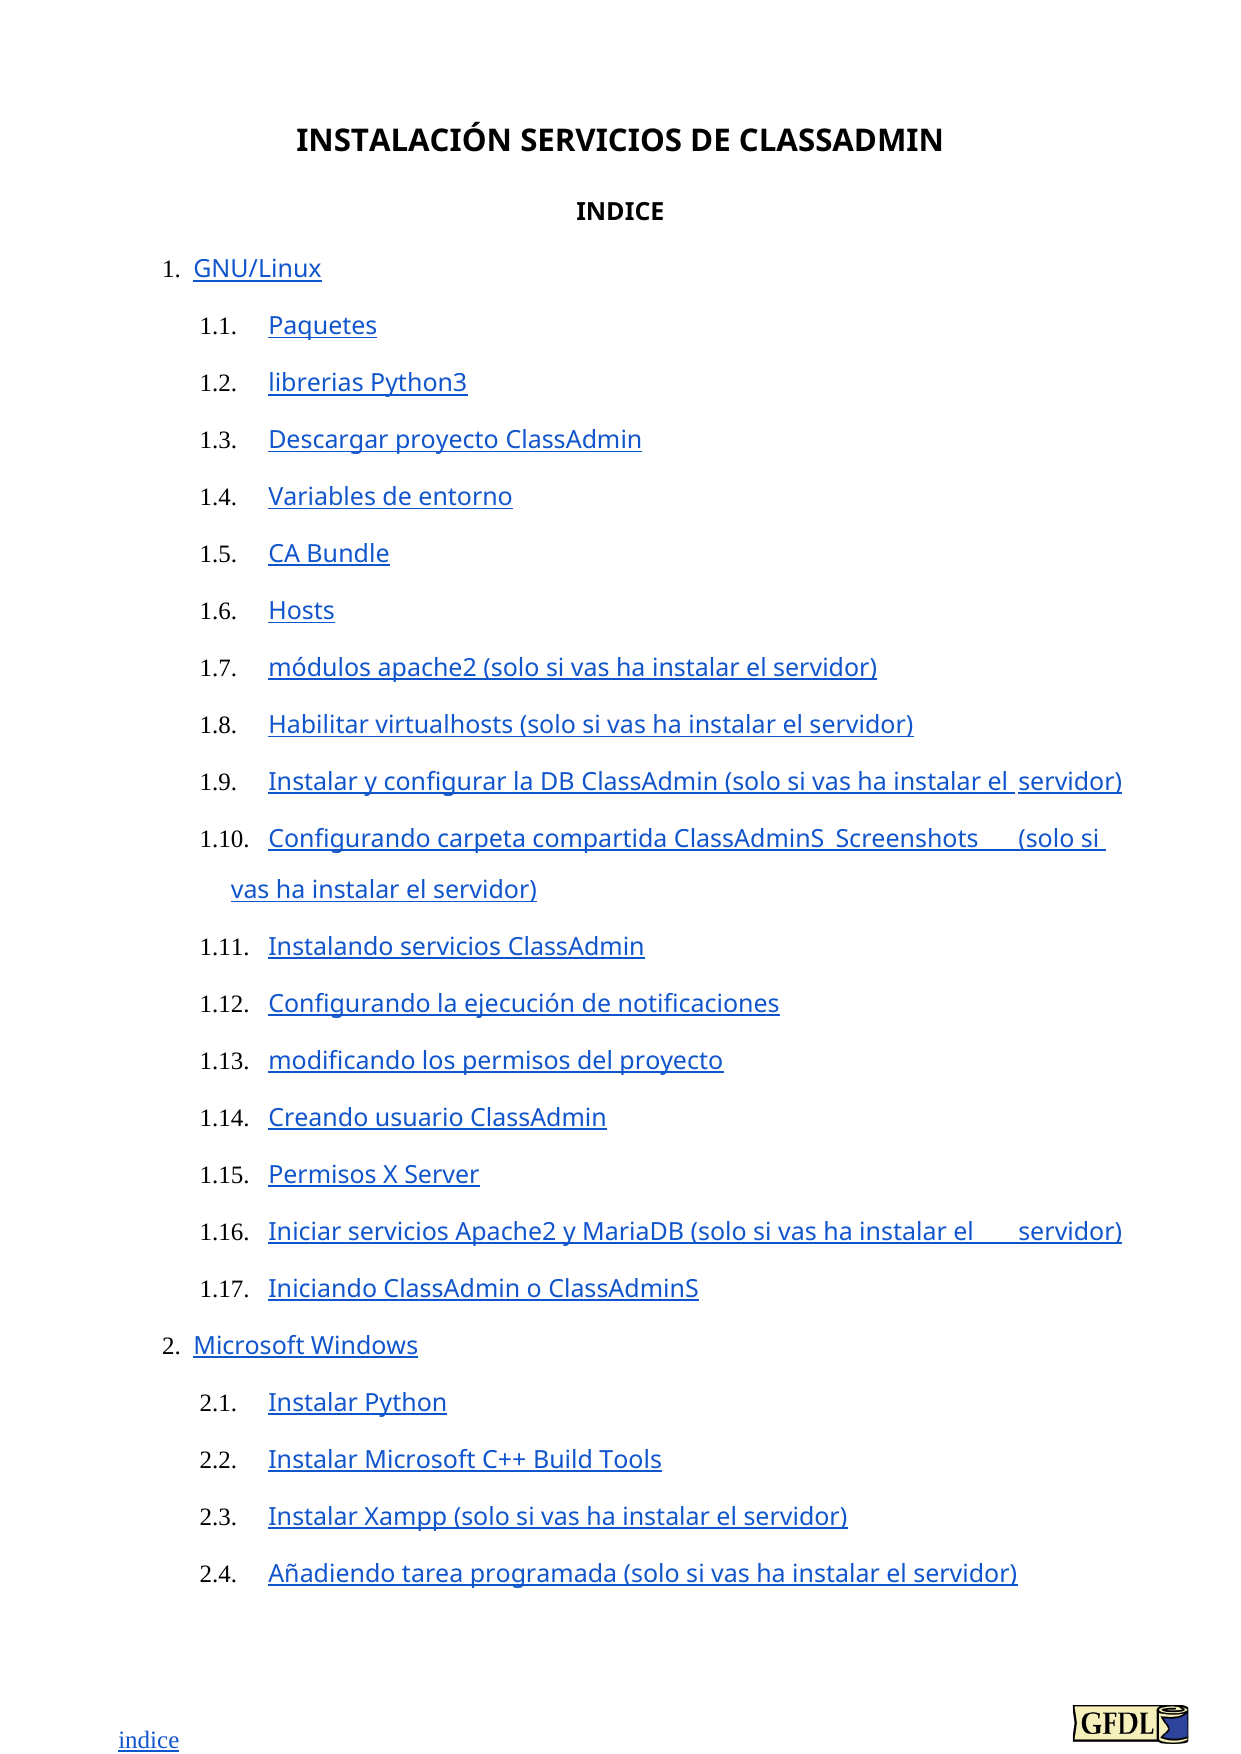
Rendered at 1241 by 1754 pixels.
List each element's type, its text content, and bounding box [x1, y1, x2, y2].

list librerias Python3 [193, 365, 1122, 399]
list Instalar Xampp (solo si vas ha instalar el servidor) [193, 1498, 1122, 1532]
list Variables de entorno [193, 479, 1122, 513]
list Instalar Python [193, 1384, 1122, 1418]
list Instalar Microsoft C++ Build Tools [193, 1441, 1122, 1476]
text INDICE [118, 194, 1122, 228]
list Añadiendo tarea programada (solo si vas ha instalar el servidor) [193, 1555, 1122, 1589]
list Configurando la ejecución de notificaciones [193, 986, 1122, 1020]
list Hosts [193, 593, 1122, 627]
list modificando los permisos del proyecto [193, 1043, 1122, 1077]
list Iniciando ClassAdmin o ClassAdminS [193, 1271, 1122, 1304]
picture [1072, 1705, 1189, 1744]
list CA Bundle [193, 536, 1122, 570]
list Habilitar virtualhosts (solo si vas ha instalar el servidor) [193, 707, 1122, 741]
list Creando usuario ClassAdmin [193, 1099, 1122, 1134]
list Microsoft Windows [156, 1327, 1122, 1362]
list GNU/Linux [156, 251, 1122, 285]
list módulos apache2 (solo si vas ha instalar el servidor) [193, 650, 1122, 684]
list Iniciar servicios Apache2 y MariaDB (solo si vas ha instalar el servidor) [193, 1213, 1122, 1248]
list Paquetes [193, 308, 1122, 342]
list Permisos X Server [193, 1157, 1122, 1191]
list Instalar y configurar la DB ClassAdmin (solo si vas ha instalar el servidor) [193, 764, 1122, 798]
list Instalando servicios ClassAdmin [193, 929, 1122, 963]
list Descargar proyecto ClassAdmin [193, 422, 1122, 456]
list Configurando carpeta compartida ClassAdminS_Screenshots (solo si vas ha instalar el servidor) [193, 821, 1122, 906]
